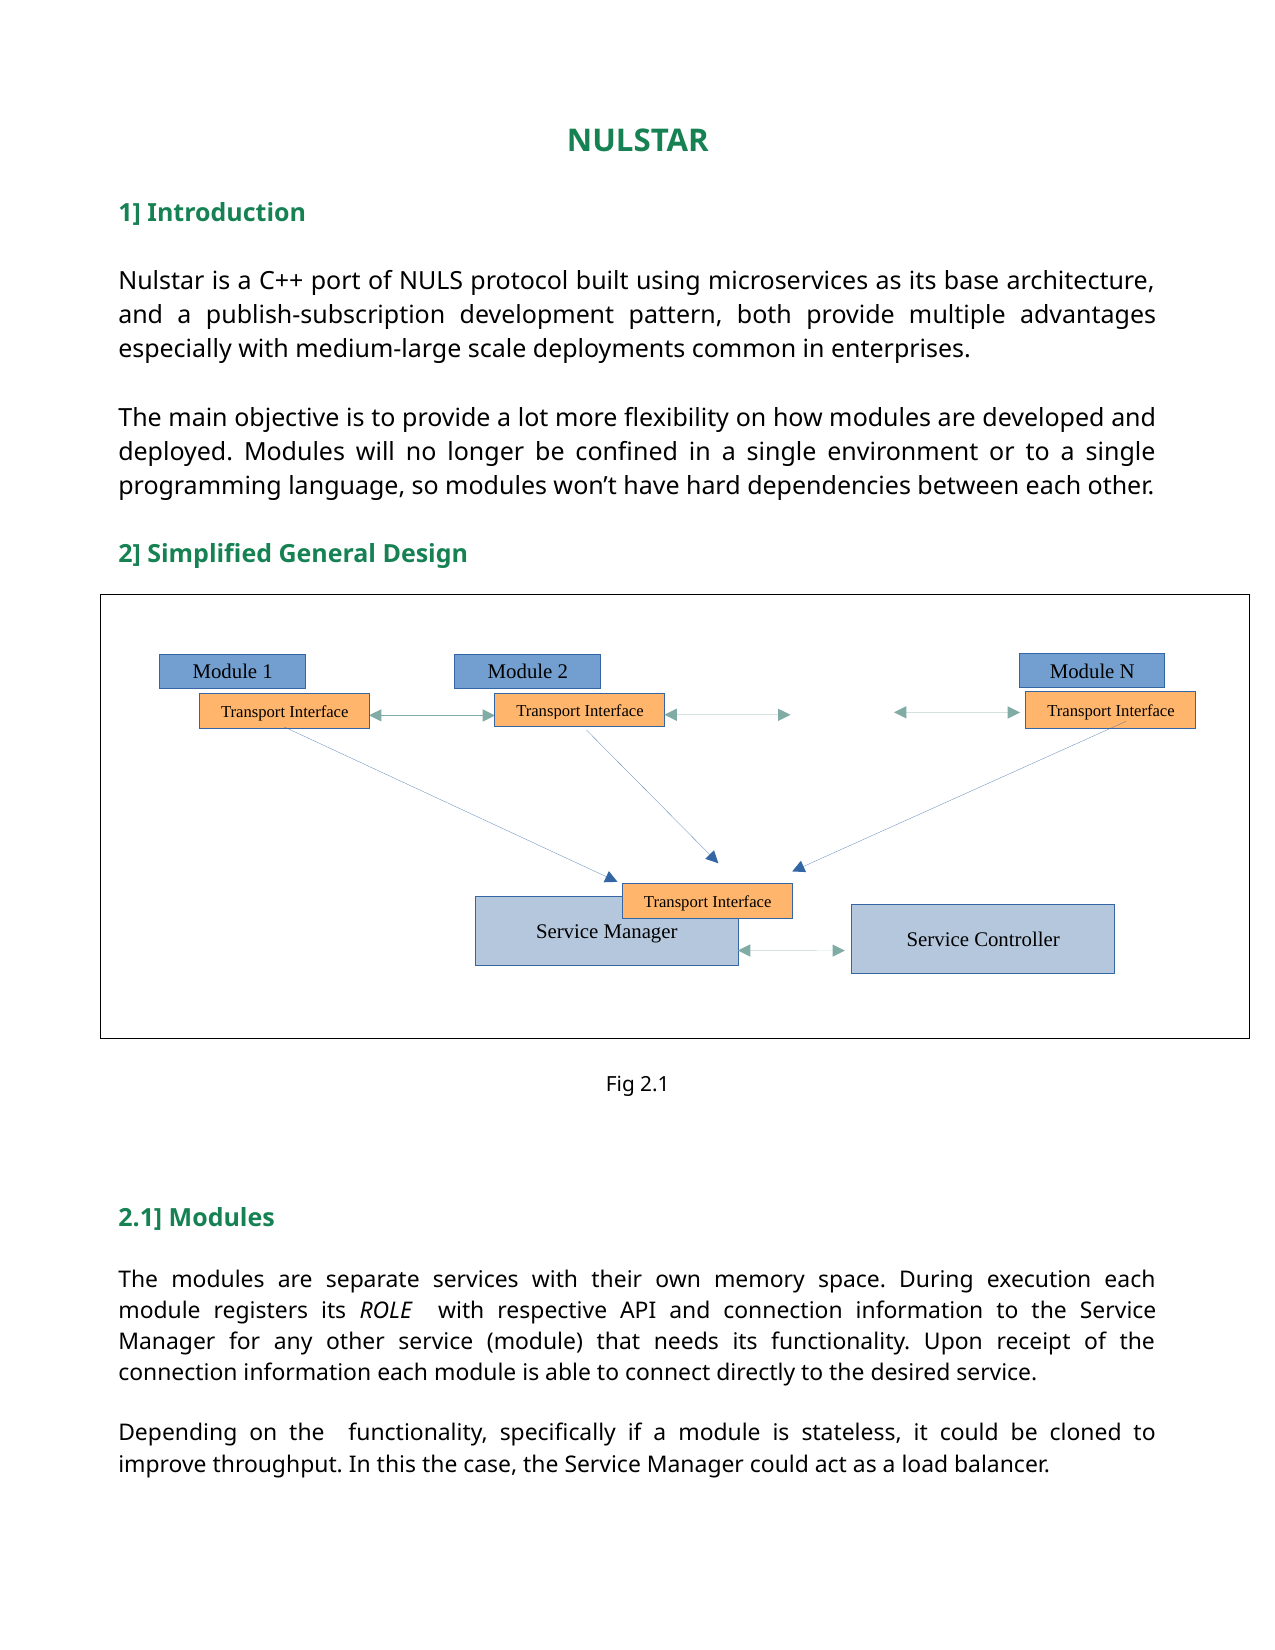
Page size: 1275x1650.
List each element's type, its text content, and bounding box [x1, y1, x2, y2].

text 2] Simplified General Design [118, 535, 1157, 569]
text Module 2 [455, 659, 600, 683]
text The main objective is to provide a lot more flexibility on how modules are developed and deployed. Modules will no longer be confined in a single environment or to a single programming language, so modules won’t have hard dependencies between each other. [118, 399, 1157, 501]
text Fig 2.1 [118, 1069, 1157, 1098]
text Nulstar is a C++ port of NULS protocol built using microservices as its base architecture, and a publish-subscription development pattern, both provide multiple advantages especially with medium-large scale deployments common in enterprises. [118, 263, 1157, 365]
text Module 1 [159, 659, 305, 683]
text NULSTAR [118, 118, 1157, 161]
text Service Controller [852, 927, 1114, 951]
text Module N [1019, 659, 1165, 683]
text Service Manager [475, 919, 738, 943]
text Transport Interface [1026, 701, 1196, 720]
text Depending on the functionality, specifically if a module is stateless, it could be cloned to improve throughput. In this the case, the Service Manager could act as a load balancer. [118, 1416, 1157, 1479]
text Transport Interface [622, 891, 792, 911]
text The modules are separate services with their own memory space. During execution each module registers its ROLE with respective API and connection information to the Service Manager for any other service (module) that needs its functionality. Upon receipt of the connection information each module is able to connect directly to the desired service. [118, 1263, 1157, 1388]
text Transport Interface [199, 701, 369, 721]
text 1] Introduction [118, 195, 1157, 229]
text 2.1] Modules [118, 1200, 1157, 1234]
text Transport Interface [509, 701, 650, 719]
